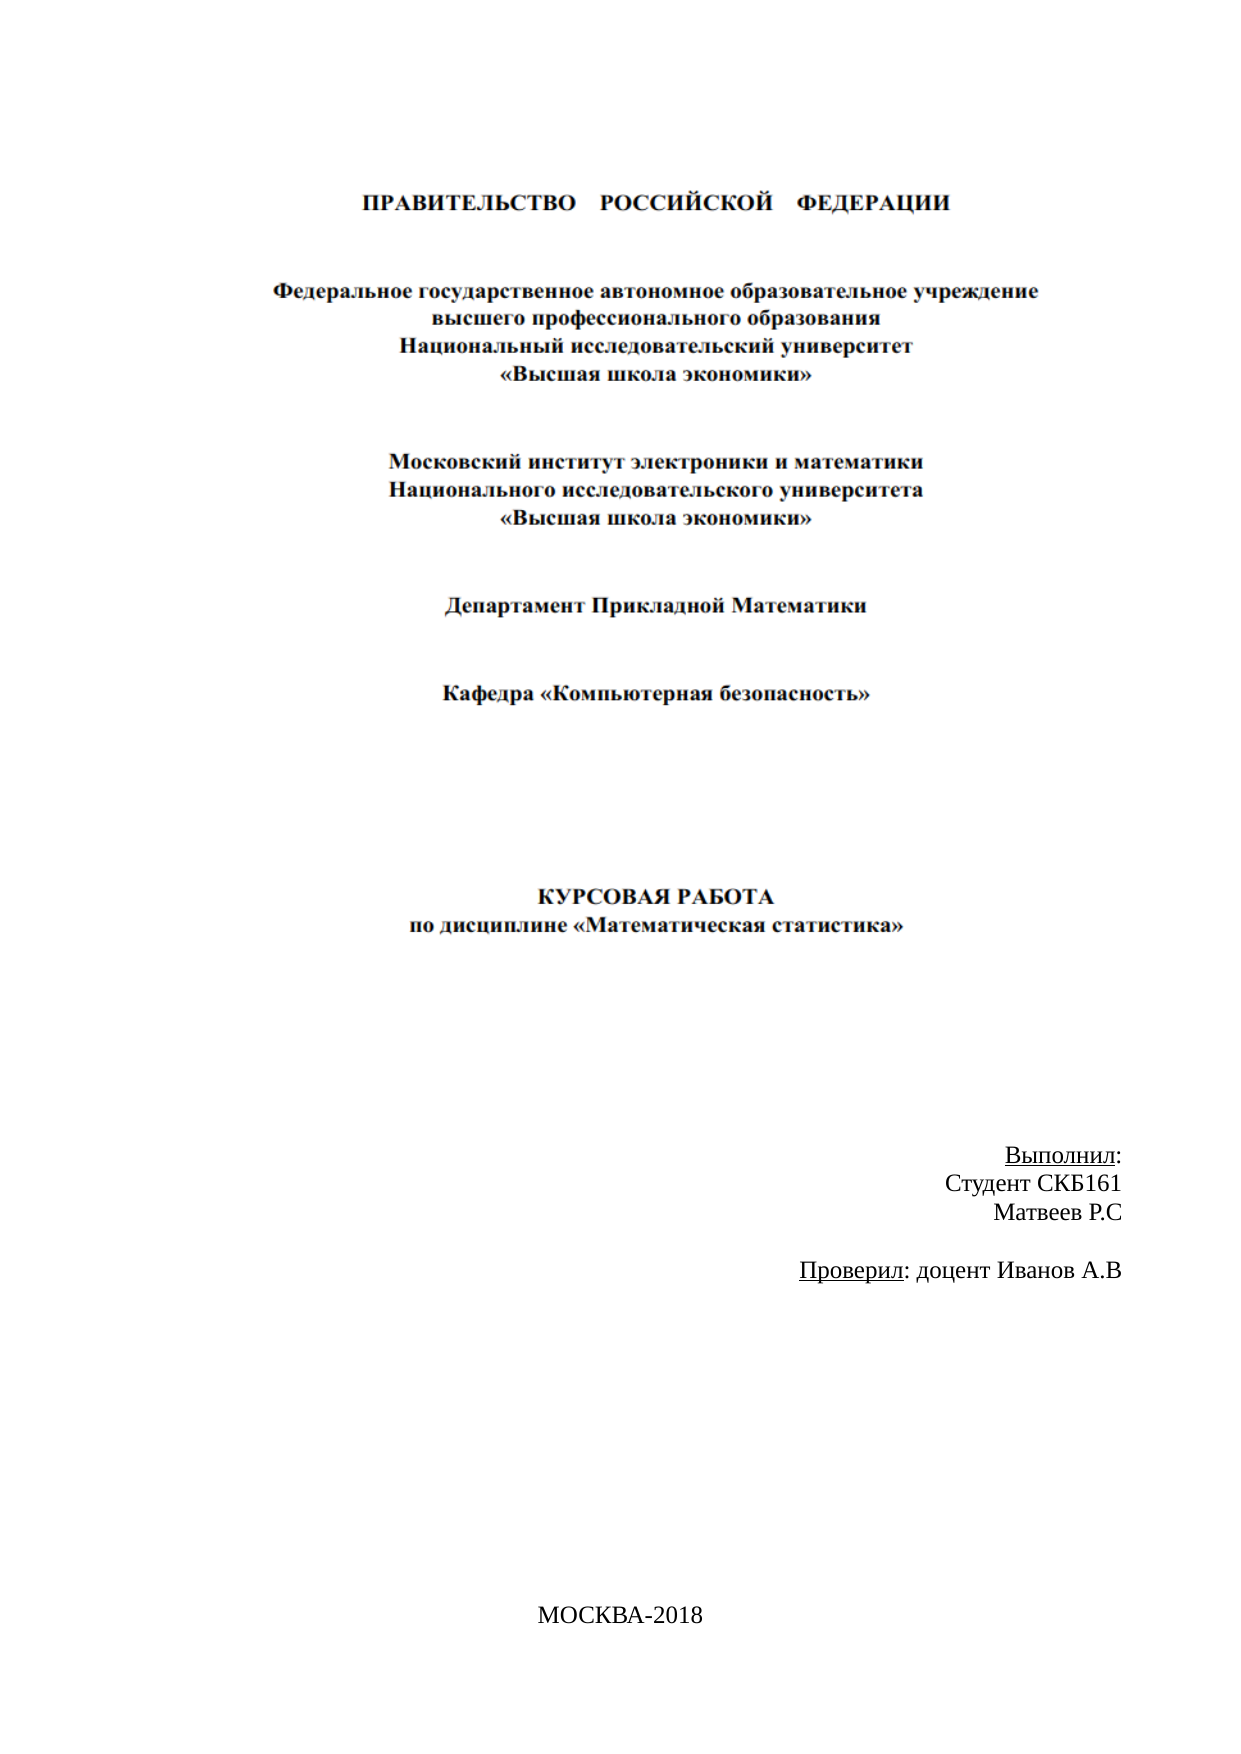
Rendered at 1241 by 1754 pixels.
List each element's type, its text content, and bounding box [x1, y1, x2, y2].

text Проверил: доцент Иванов А.В [118, 1255, 1122, 1283]
text Матвеев Р.С [118, 1197, 1122, 1226]
text Выполнил: [118, 1140, 1122, 1168]
picture [44, 121, 1196, 965]
text Студент СКБ161 [118, 1168, 1122, 1197]
text МОСКВА-2018 [118, 1600, 1122, 1628]
